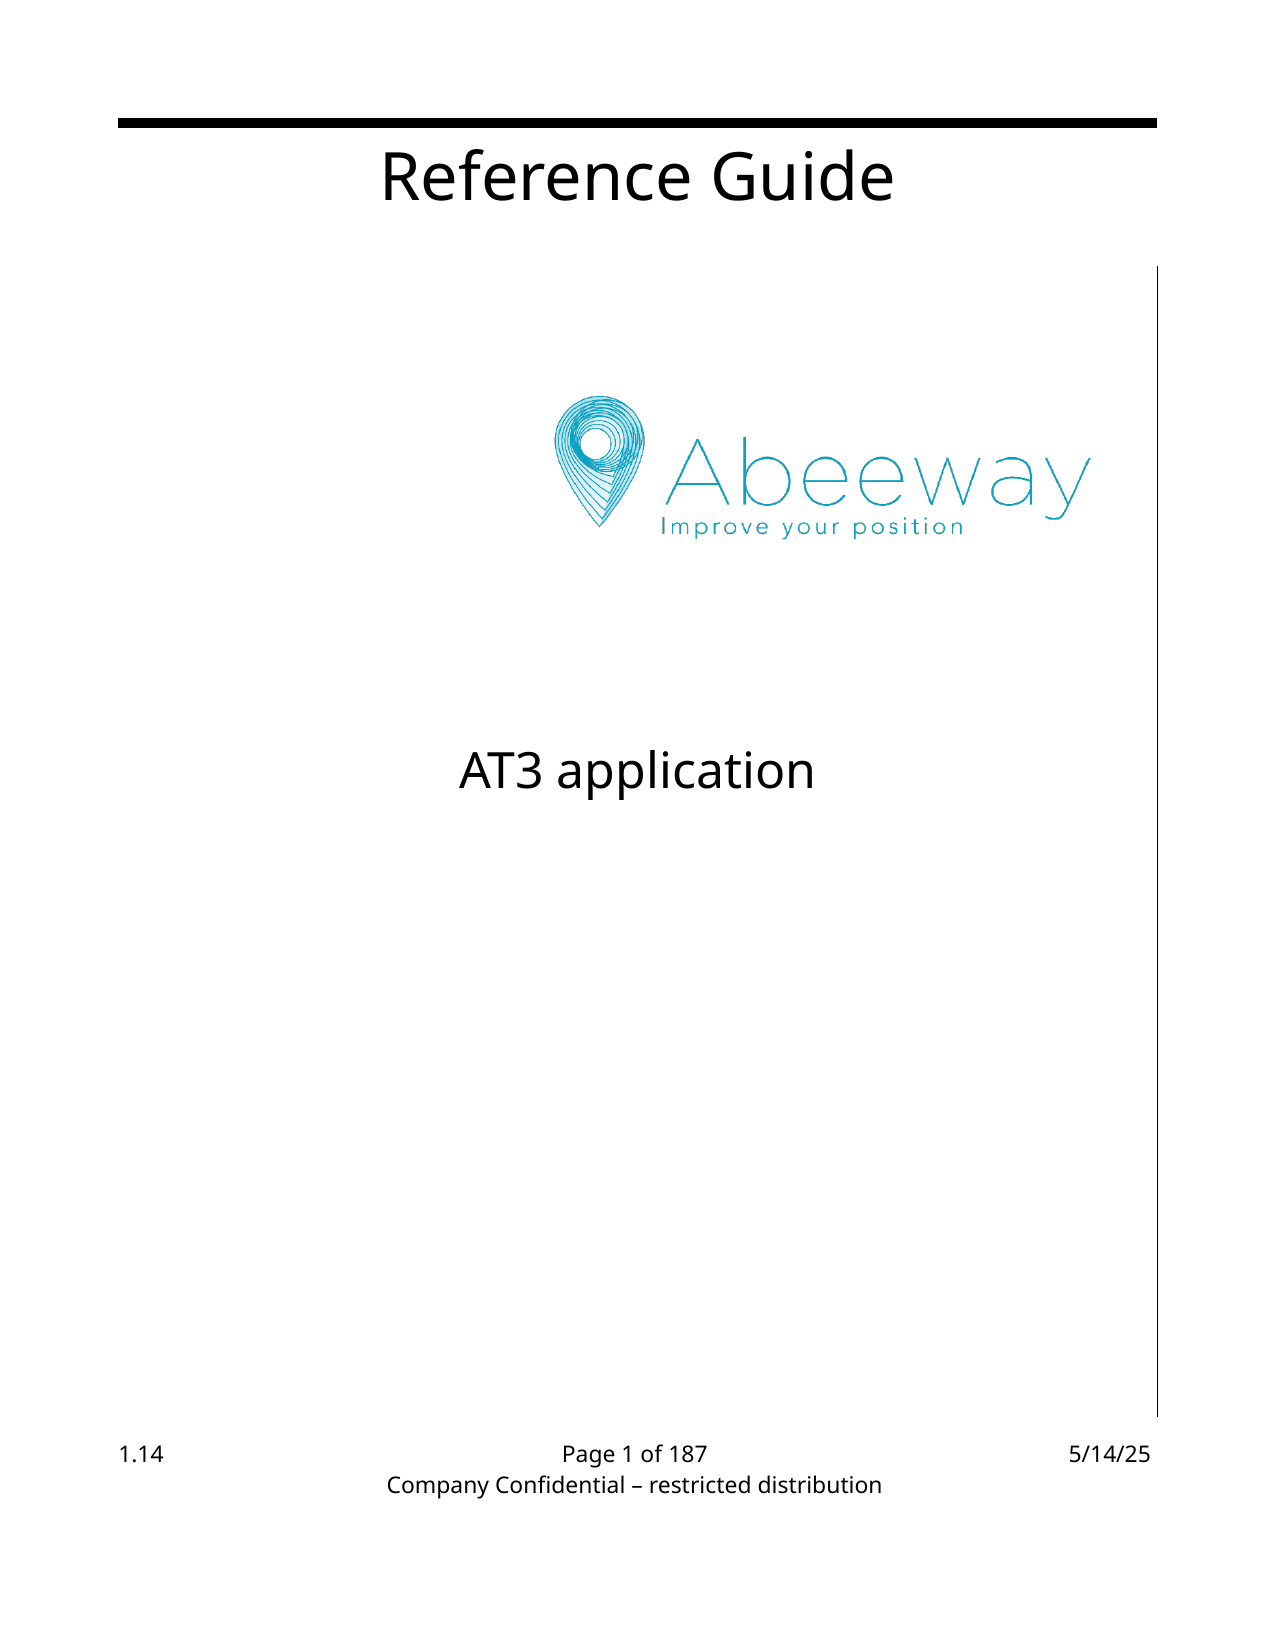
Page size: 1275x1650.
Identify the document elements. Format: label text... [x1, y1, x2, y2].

title Reference Guide [118, 128, 1157, 220]
picture [490, 330, 1157, 599]
title AT3 application [118, 671, 1157, 803]
